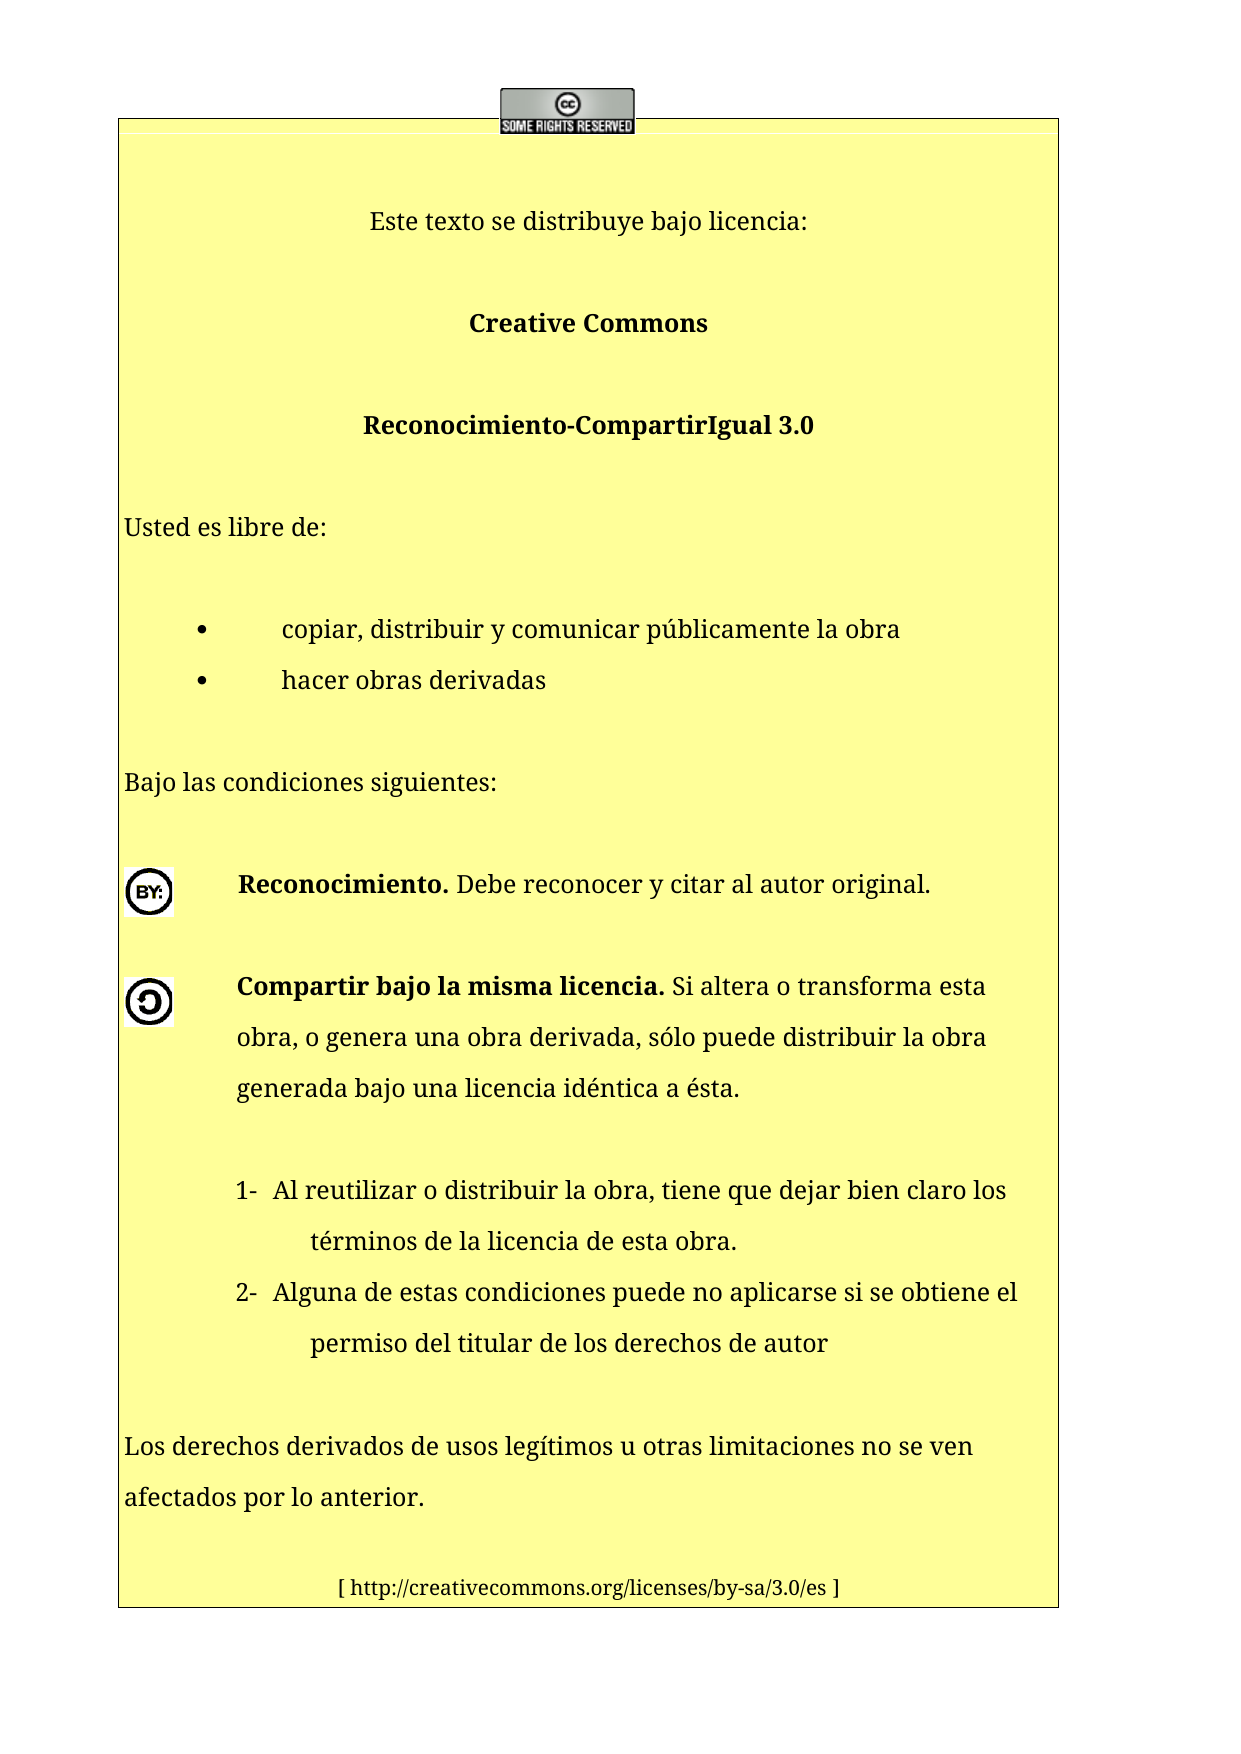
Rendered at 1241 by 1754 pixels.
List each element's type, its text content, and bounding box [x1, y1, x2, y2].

table_header Este texto se distribuye bajo licencia: Creative Commons Reconocimiento-CompartirIgual 3.0 Usted es libre de: copiar, distribuir y comunicar públicamente la obra hacer obras derivadas Bajo las condiciones siguientes: Reconocimiento. Debe reconocer y citar al autor original. Compartir bajo la misma licencia. Si altera o transforma esta obra, o genera una obra derivada, sólo puede distribuir la obra generada bajo una licencia idéntica a ésta. Al reutilizar o distribuir la obra, tiene que dejar bien claro los términos de la licencia de esta obra. Alguna de estas condiciones puede no aplicarse si se obtiene el permiso del titular de los derechos de autor Los derechos derivados de usos legítimos u otras limitaciones no se ven afectados por lo anterior. [ http://creativecommons.org/licenses/by-sa/3.0/es ] [119, 134, 1058, 1607]
picture [125, 978, 173, 1025]
picture [500, 88, 635, 134]
picture [125, 868, 173, 915]
